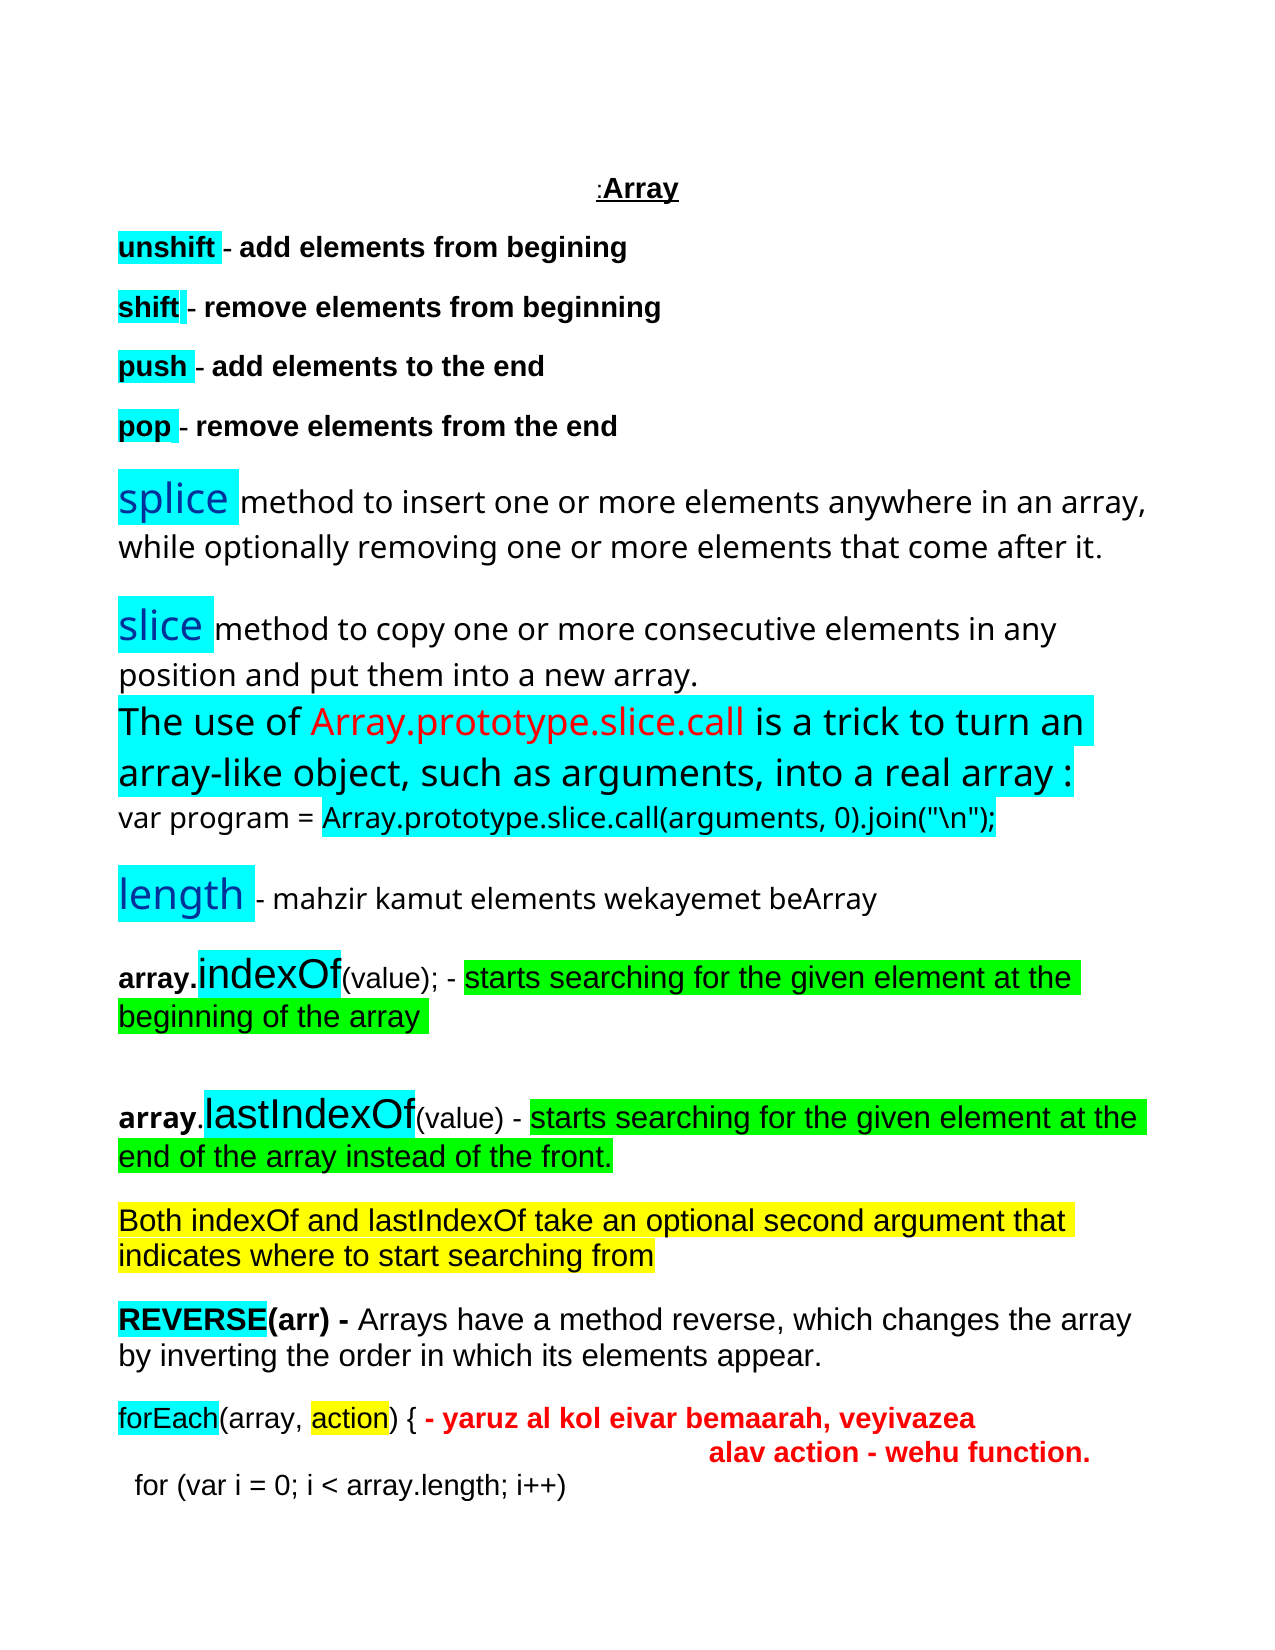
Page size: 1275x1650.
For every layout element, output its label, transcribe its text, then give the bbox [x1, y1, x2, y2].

text slice method to copy one or more consecutive elements in any position and put them into a new array. [118, 596, 1157, 695]
text The use of Array.prototype.slice.call is a trick to turn an array-like object, such as arguments, into a real array : [118, 695, 1157, 797]
text array.lastIndexOf(value) - starts searching for the given element at the end of the array instead of the front. [118, 1090, 1157, 1173]
text forEach(array, action) { - yaruz al kol eivar bemaarah, veyivazea [118, 1401, 1157, 1435]
text array.indexOf(value); - starts searching for the given element at the beginning of the array [118, 950, 1157, 1034]
text REVERSE(arr) - Arrays have a method reverse, which changes the array by inverting the order in which its elements appear. [118, 1301, 1157, 1373]
text shift - remove elements from beginning [118, 290, 1157, 324]
text push - add elements to the end [118, 349, 1157, 383]
text Both indexOf and lastIndexOf take an optional second argument that indicates where to start searching from [118, 1202, 1157, 1273]
text alav action - wehu function. [118, 1435, 1157, 1468]
text pop - remove elements from the end [118, 409, 1157, 443]
text Array: [118, 171, 1157, 205]
text splice method to insert one or more elements anywhere in an array, while optionally removing one or more elements that come after it. [118, 468, 1157, 568]
text unshift - add elements from begining [118, 231, 1157, 264]
text var program = Array.prototype.slice.call(arguments, 0).join("\n"); [118, 797, 1157, 837]
text length - mahzir kamut elements wekayemet beArray [118, 865, 1157, 922]
text for (var i = 0; i < array.length; i++) [118, 1468, 1157, 1502]
